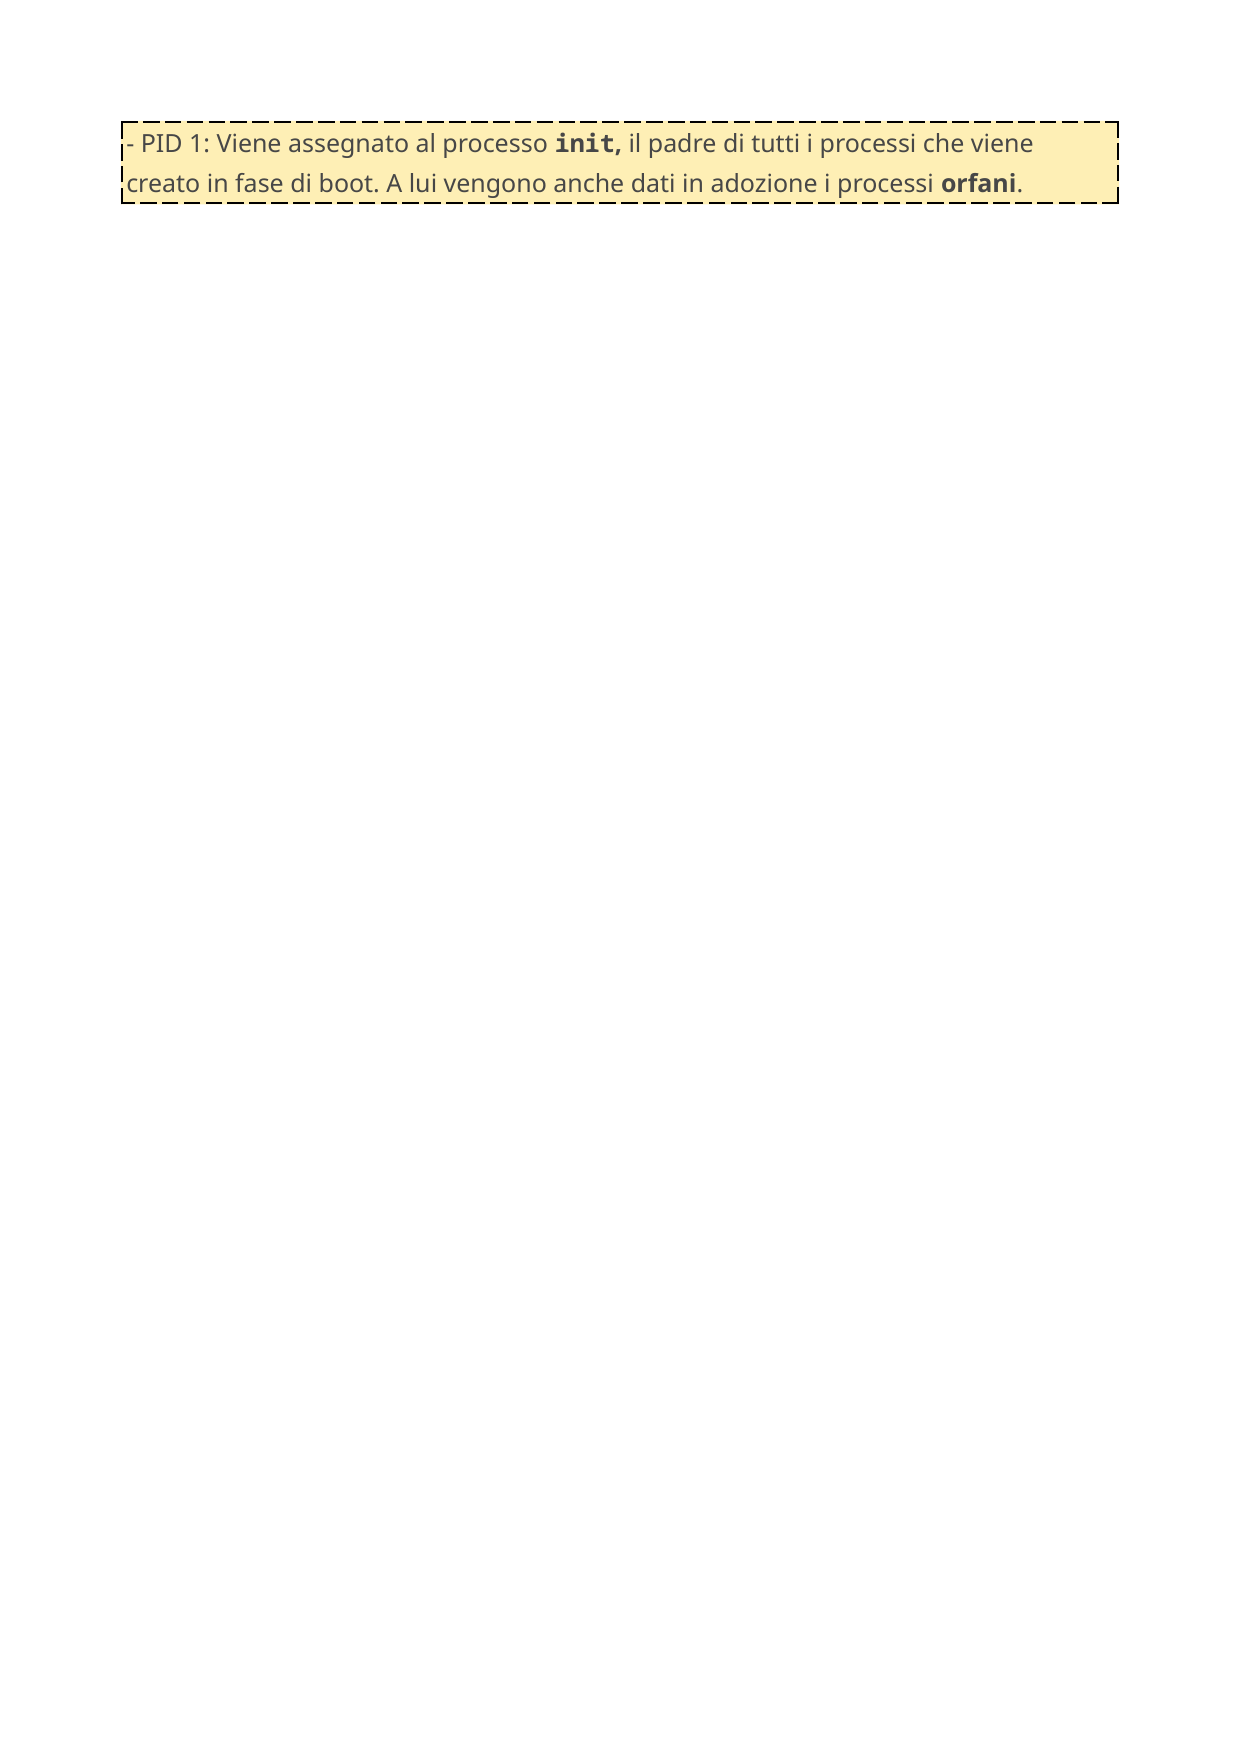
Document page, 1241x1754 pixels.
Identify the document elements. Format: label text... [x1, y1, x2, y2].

text - PID 1: Viene assegnato al processo init, il padre di tutti i processi che viene creato in fase di boot. A lui vengono anche dati in adozione i processi orfani. [121, 121, 1119, 204]
